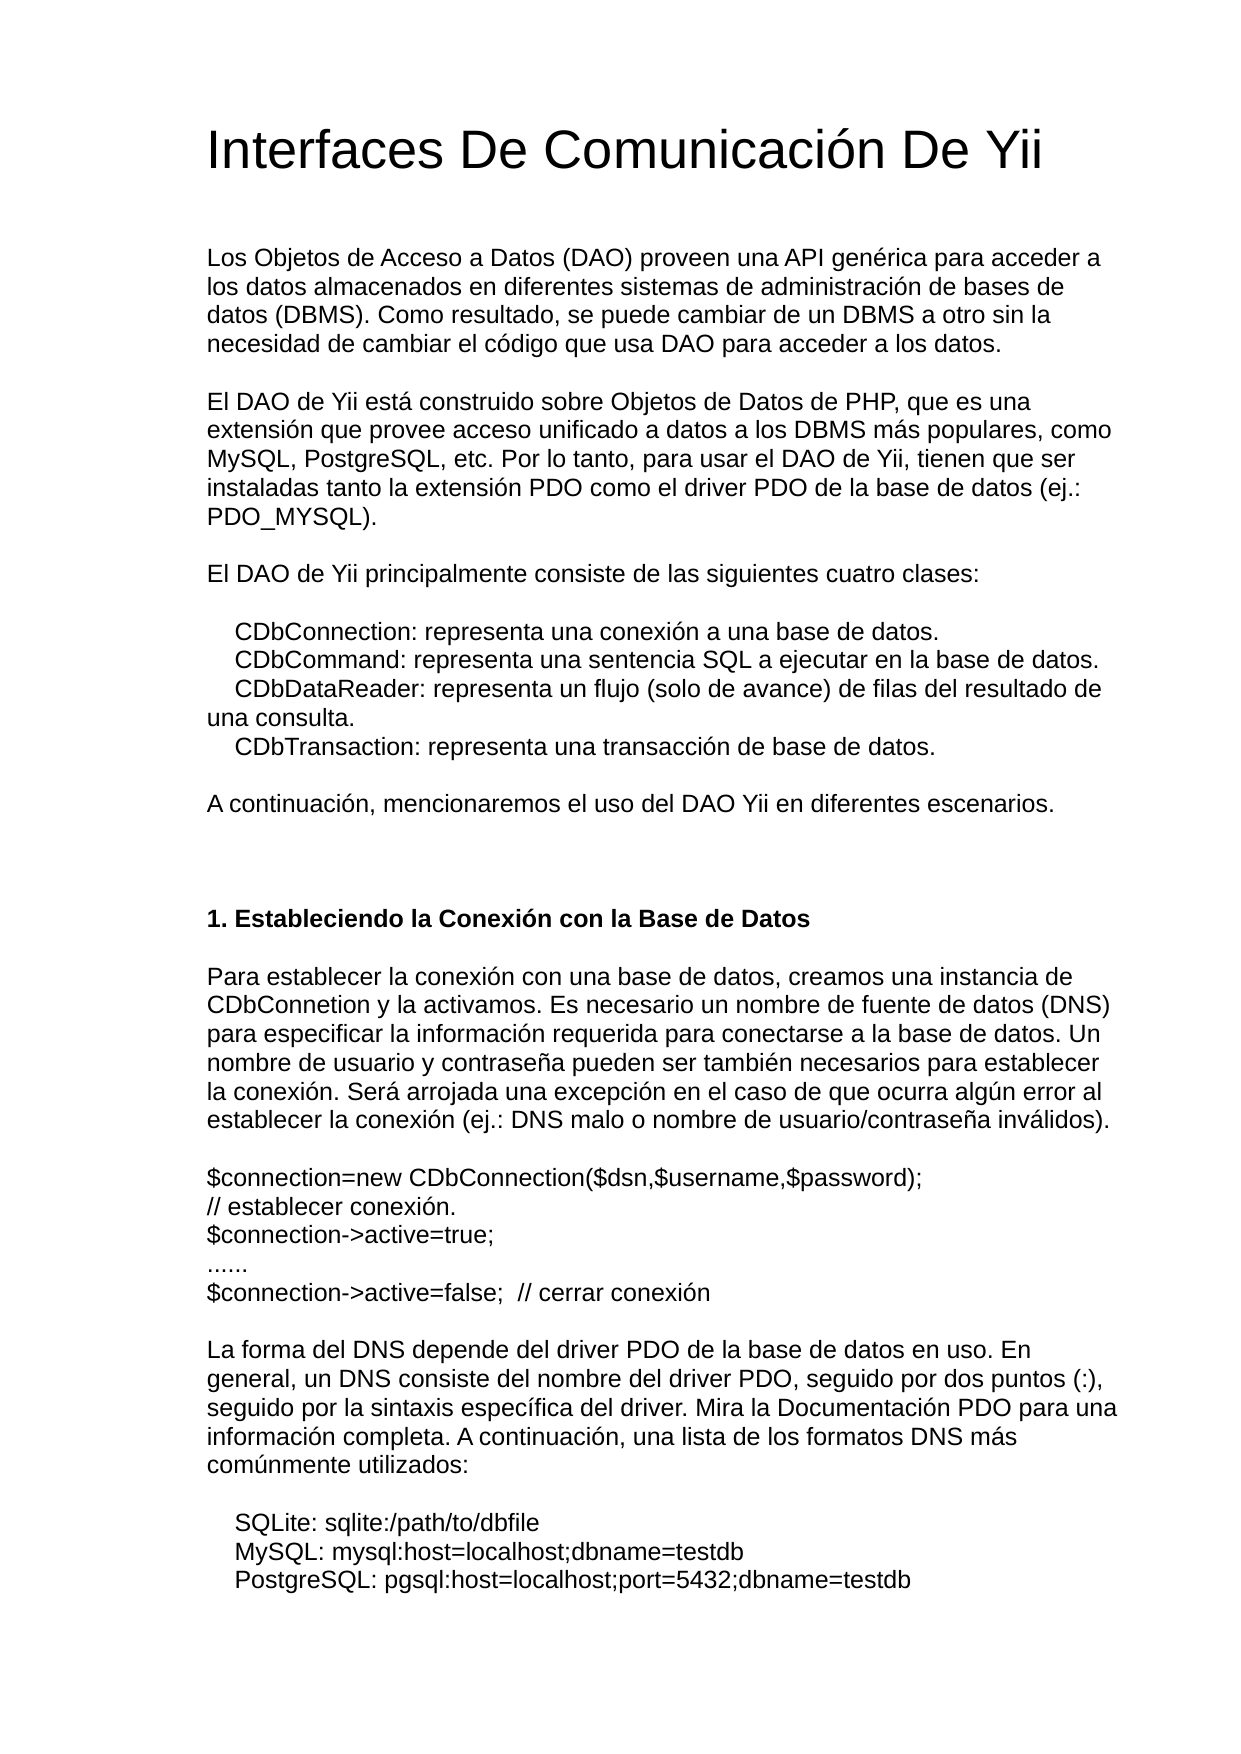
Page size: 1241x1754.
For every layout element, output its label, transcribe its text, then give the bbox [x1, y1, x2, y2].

text $connection=new CDbConnection($dsn,$username,$password); [207, 1163, 1122, 1191]
text $connection->active=false; // cerrar conexión [207, 1278, 1122, 1306]
text A continuación, mencionaremos el uso del DAO Yii en diferentes escenarios. [207, 789, 1122, 818]
text ...... [207, 1249, 1122, 1278]
text SQLite: sqlite:/path/to/dbfile [207, 1508, 1122, 1536]
text Los Objetos de Acceso a Datos (DAO) proveen una API genérica para acceder a los datos almacenados en diferentes sistemas de administración de bases de datos (DBMS). Como resultado, se puede cambiar de un DBMS a otro sin la necesidad de cambiar el código que usa DAO para acceder a los datos. [207, 243, 1122, 358]
text CDbDataReader: representa un flujo (solo de avance) de filas del resultado de una consulta. [207, 674, 1122, 731]
text PostgreSQL: pgsql:host=localhost;port=5432;dbname=testdb [207, 1565, 1122, 1594]
text El DAO de Yii está construido sobre Objetos de Datos de PHP, que es una extensión que provee acceso unificado a datos a los DBMS más populares, como MySQL, PostgreSQL, etc. Por lo tanto, para usar el DAO de Yii, tienen que ser instaladas tanto la extensión PDO como el driver PDO de la base de datos (ej.: PDO_MYSQL). [207, 386, 1122, 530]
text CDbCommand: representa una sentencia SQL a ejecutar en la base de datos. [207, 645, 1122, 674]
text Interfaces De Comunicación De Yii [207, 118, 1122, 180]
text El DAO de Yii principalmente consiste de las siguientes cuatro clases: [207, 559, 1122, 588]
text Para establecer la conexión con una base de datos, creamos una instancia de CDbConnetion y la activamos. Es necesario un nombre de fuente de datos (DNS) para especificar la información requerida para conectarse a la base de datos. Un nombre de usuario y contraseña pueden ser también necesarios para establecer la conexión. Será arrojada una excepción en el caso de que ocurra algún error al establecer la conexión (ej.: DNS malo o nombre de usuario/contraseña inválidos). [207, 961, 1122, 1134]
text // establecer conexión. [207, 1191, 1122, 1220]
text 1. Estableciendo la Conexión con la Base de Datos [207, 904, 1122, 933]
text CDbTransaction: representa una transacción de base de datos. [207, 731, 1122, 760]
text $connection->active=true; [207, 1220, 1122, 1249]
text CDbConnection: representa una conexión a una base de datos. [207, 616, 1122, 645]
text MySQL: mysql:host=localhost;dbname=testdb [207, 1536, 1122, 1565]
text La forma del DNS depende del driver PDO de la base de datos en uso. En general, un DNS consiste del nombre del driver PDO, seguido por dos puntos (:), seguido por la sintaxis específica del driver. Mira la Documentación PDO para una información completa. A continuación, una lista de los formatos DNS más comúnmente utilizados: [207, 1335, 1122, 1479]
